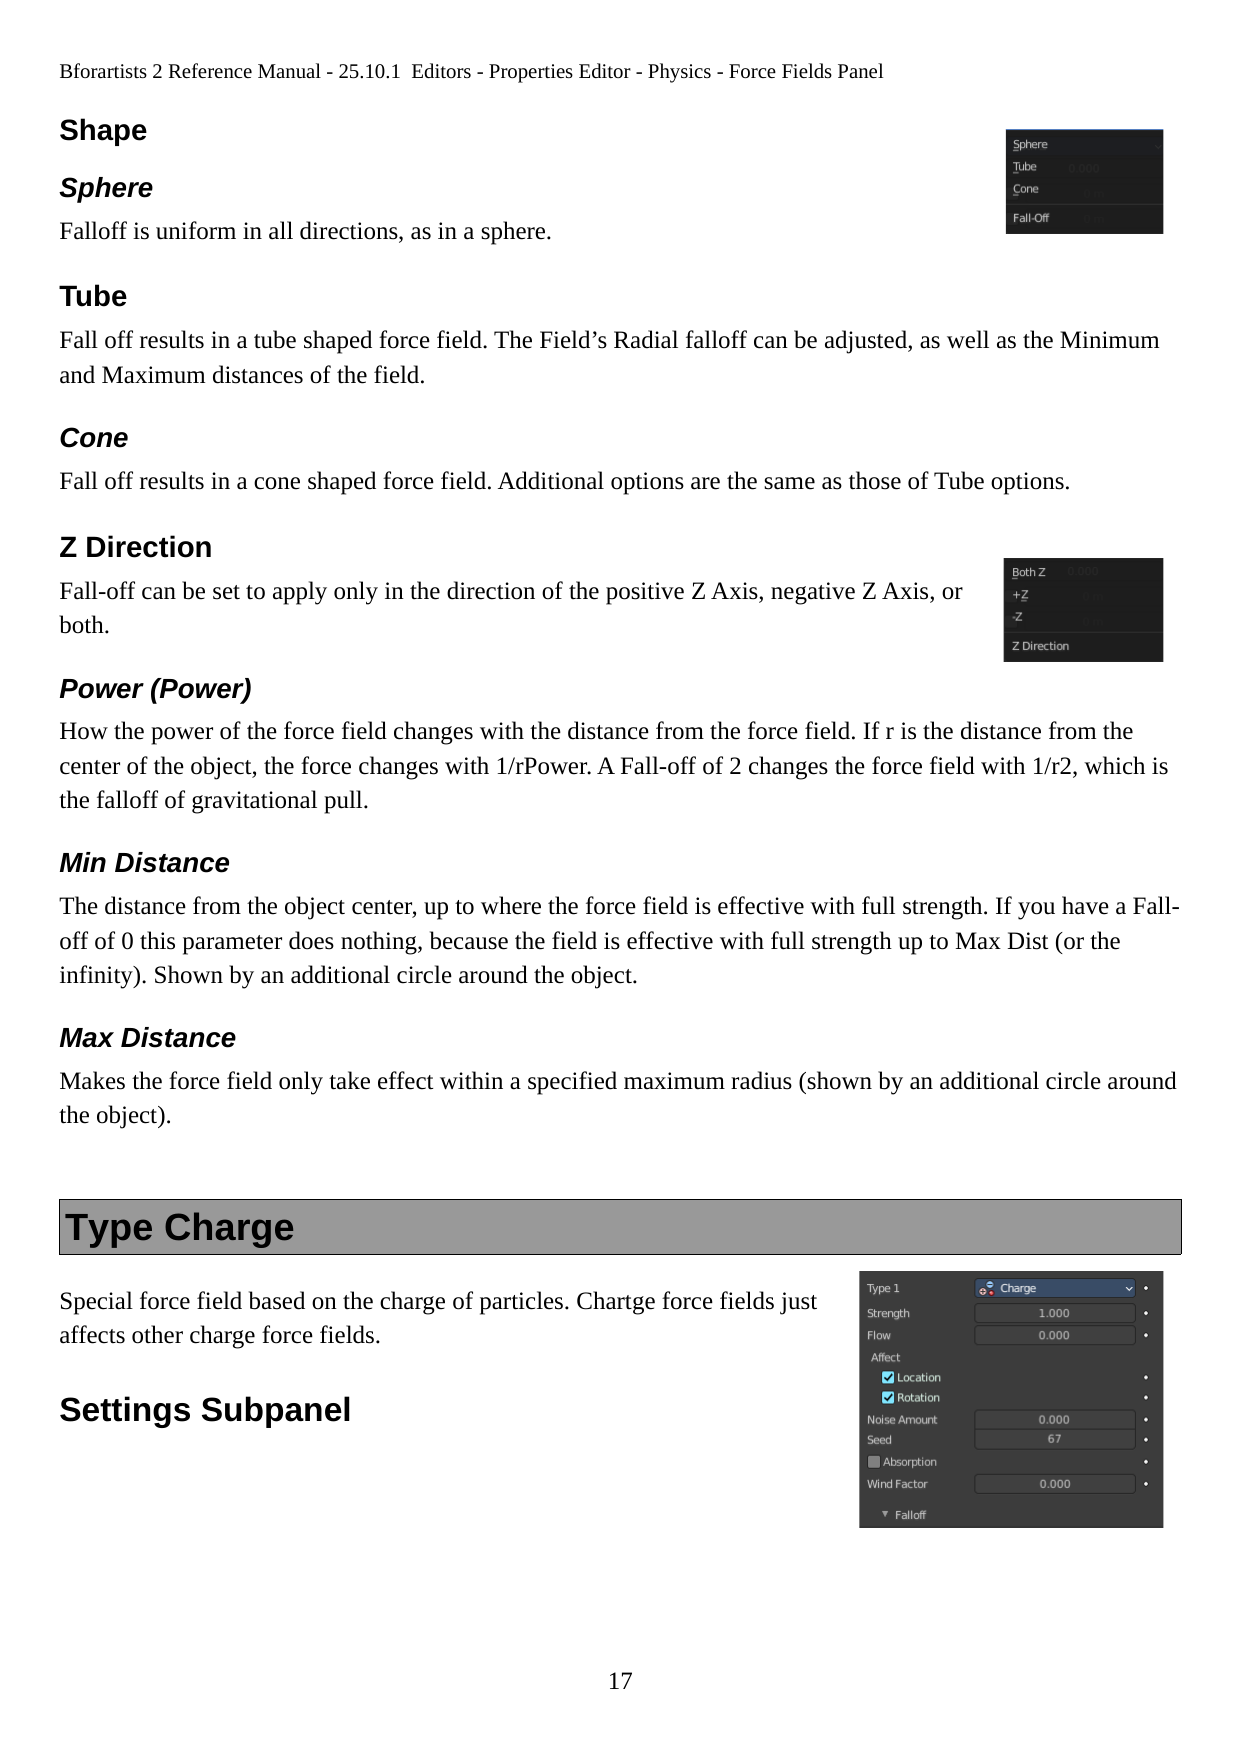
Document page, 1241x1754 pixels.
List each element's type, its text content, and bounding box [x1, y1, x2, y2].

text How the power of the force field changes with the distance from the force field. If r is the distance from the center of the object, the force changes with 1/rPower. A Fall-off of 2 changes the force field with 1/r2, which is the falloff of gravitational pull. [59, 716, 1181, 814]
text Fall off results in a tube shaped force field. The Field’s Radial falloff can be adjusted, as well as the Minimum and Maximum distances of the field. [59, 326, 1181, 389]
text Makes the force field only take effect within a specified maximum radius (shown by an additional circle around the object). [59, 1066, 1181, 1129]
subtitle Max Distance [59, 1022, 1181, 1054]
subtitle Shape [59, 113, 1181, 146]
picture [1003, 558, 1164, 662]
text Fall off results in a cone shaped force field. Additional options are the same as those of Tube options. [59, 466, 1181, 495]
subtitle Z Direction [59, 530, 1181, 563]
subtitle Sphere [59, 171, 1005, 203]
text The distance from the object center, up to where the force field is effective with full strength. If you have a Fall-off of 0 this parameter does nothing, because the field is effective with full strength up to Max Dist (or the infinity). Shown by an additional circle around the object. [59, 891, 1181, 989]
text Special force field based on the charge of particles. Chartge force fields just affects other charge force fields. [59, 1286, 859, 1349]
text Falloff is uniform in all directions, as in a sphere. [59, 216, 1181, 244]
picture [859, 1271, 1164, 1528]
subtitle [1164, 1390, 1181, 1429]
subtitle Power (Power) [59, 672, 1181, 704]
table_header Type Charge [60, 1200, 1181, 1254]
subtitle Tube [59, 279, 1181, 313]
subtitle Min Distance [59, 847, 1181, 879]
subtitle [1164, 171, 1181, 203]
picture [1005, 129, 1164, 234]
subtitle Settings Subpanel [59, 1390, 859, 1429]
subtitle Cone [59, 422, 1181, 453]
text Fall-off can be set to apply only in the direction of the positive Z Axis, negative Z Axis, or both. [59, 576, 1003, 639]
